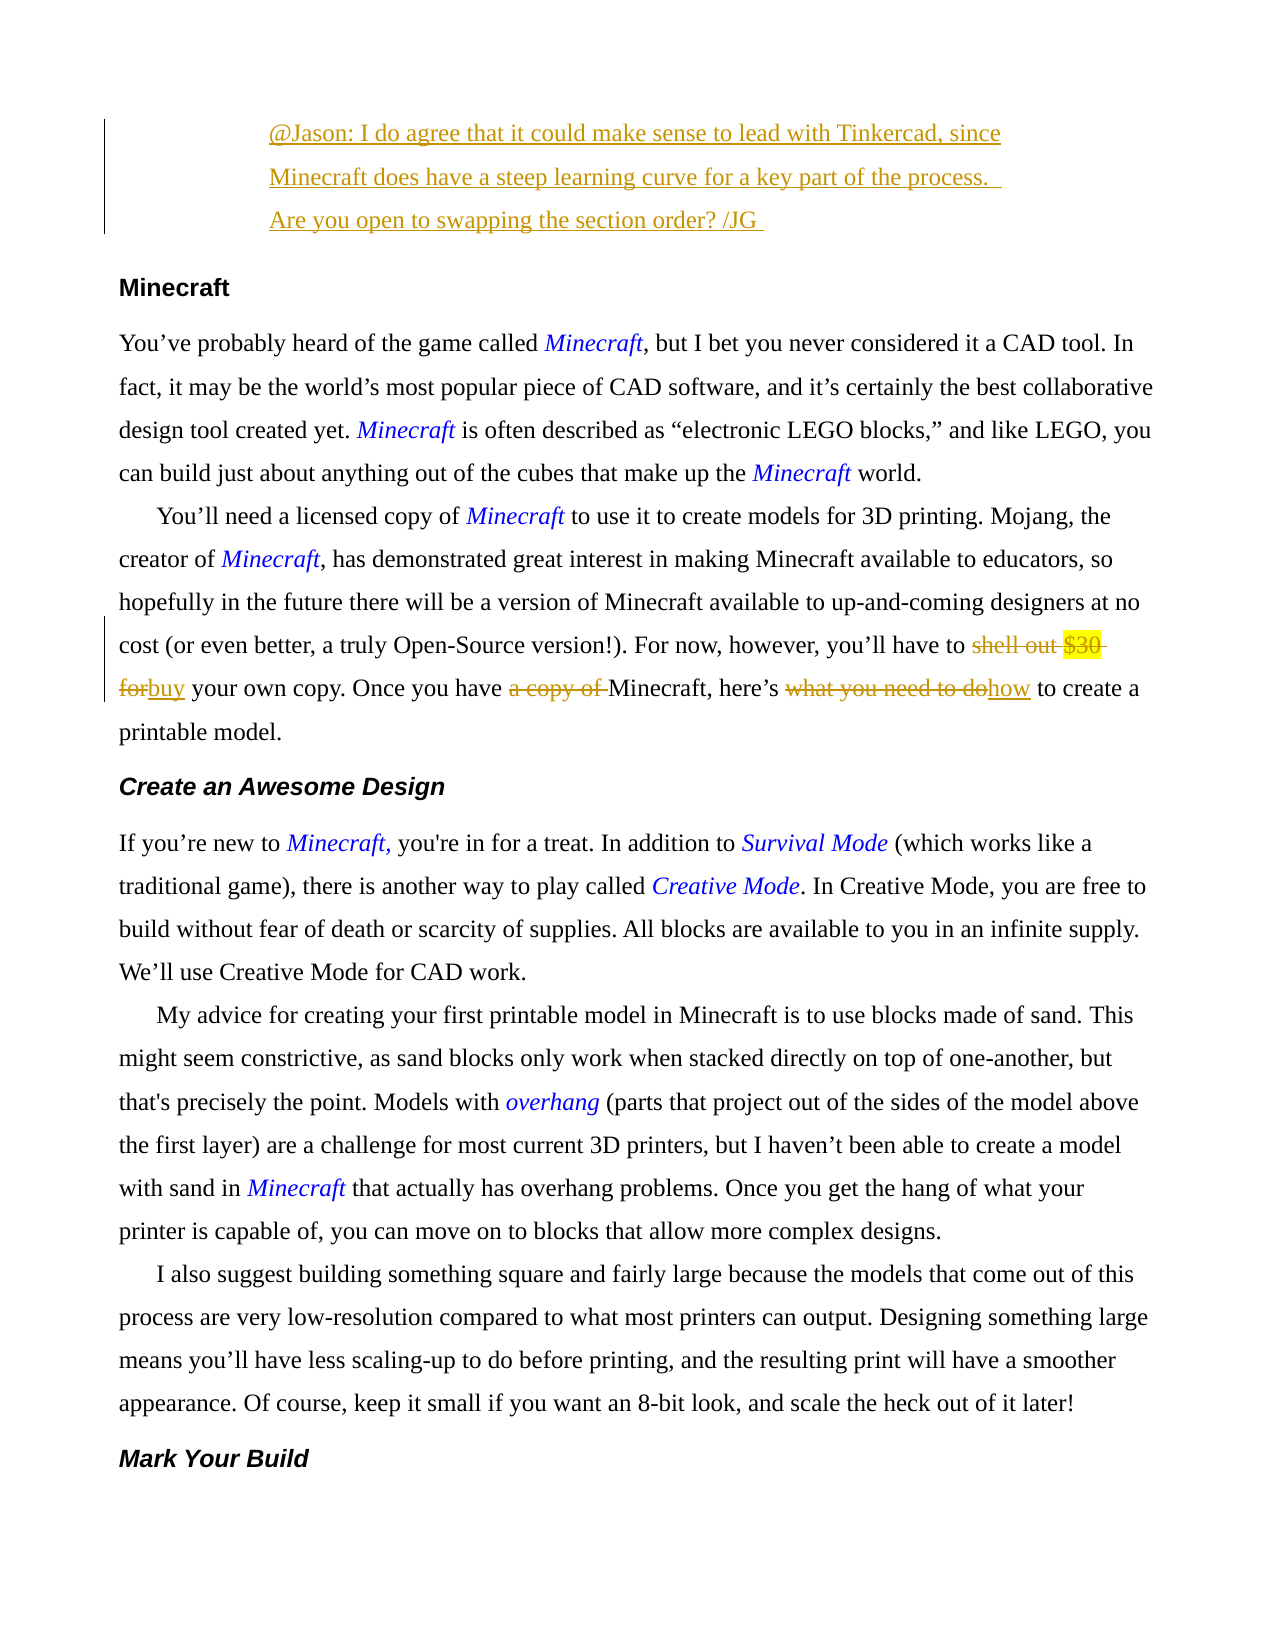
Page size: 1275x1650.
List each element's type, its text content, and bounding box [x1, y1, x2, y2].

text Minecraft [118, 273, 1156, 302]
text @Jason: I do agree that it could make sense to lead with Tinkercad, since Minecraft does have a steep learning curve for a key part of the process. Are you open to swapping the section order? /JG [268, 118, 1006, 233]
text You’ve probably heard of the game called Minecraft, but I bet you never considered it a CAD tool. In fact, it may be the world’s most popular piece of CAD software, and it’s certainly the best collaborative design tool created yet. Minecraft is often described as “electronic LEGO blocks,” and like LEGO, you can build just about anything out of the cubes that make up the Minecraft world. [118, 328, 1156, 487]
text Mark Your Build [118, 1444, 1156, 1473]
text My advice for creating your first printable model in Minecraft is to use blocks made of sand. This might seem constrictive, as sand blocks only work when stacked directly on top of one-another, but that's precisely the point. Models with overhang (parts that project out of the sides of the model above the first layer) are a challenge for most current 3D printers, but I haven’t been able to create a model with sand in Minecraft that actually has overhang problems. Once you get the hang of what your printer is capable of, you can move on to blocks that allow more complex designs. [118, 1000, 1156, 1245]
text If you’re new to Minecraft, you're in for a treat. In addition to Survival Mode (which works like a traditional game), there is another way to play called Creative Mode. In Creative Mode, you are free to build without fear of death or scarcity of supplies. All blocks are available to you in an infinite supply. We’ll use Creative Mode for CAD work. [118, 828, 1156, 986]
text I also suggest building something square and fairly large because the models that come out of this process are very low-resolution compared to what most printers can output. Designing something large means you’ll have less scaling-up to do before printing, and the resulting print will have a smoother appearance. Of course, keep it small if you want an 8-bit look, and scale the heck out of it later! [118, 1259, 1156, 1417]
text You’ll need a licensed copy of Minecraft to use it to create models for 3D printing. Mojang, the creator of Minecraft, has demonstrated great interest in making Minecraft available to educators, so hopefully in the future there will be a version of Minecraft available to up-and-coming designers at no cost (or even better, a truly Open-Source version!). For now, however, you’ll have to buy your own copy. Once you have Minecraft, here’s how to create a printable model. [118, 501, 1156, 745]
text Create an Awesome Design [118, 772, 1156, 801]
